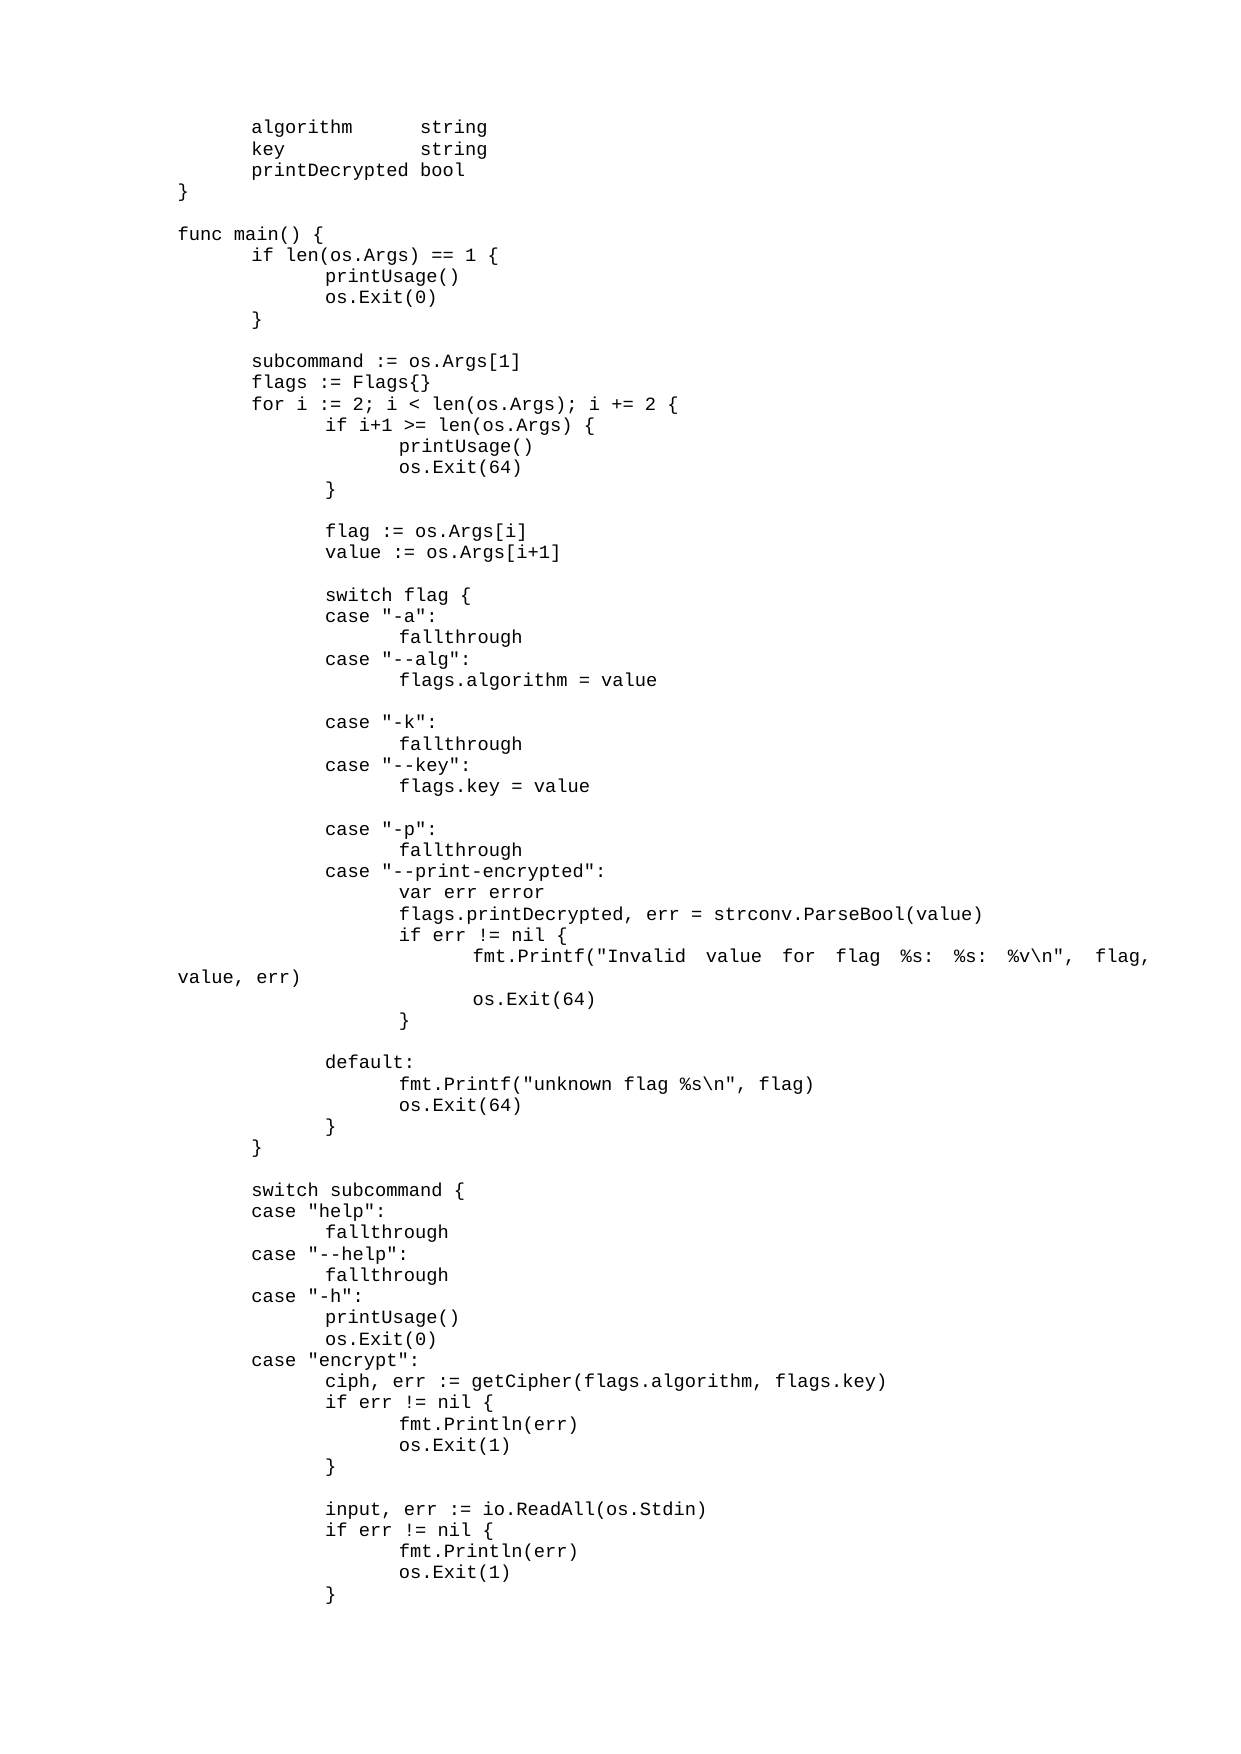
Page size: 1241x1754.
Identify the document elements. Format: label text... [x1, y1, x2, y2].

text default: [177, 1053, 1152, 1074]
text if err != nil { [177, 1521, 1152, 1542]
text fallthrough [177, 841, 1152, 862]
text ciph, err := getCipher(flags.algorithm, flags.key) [177, 1372, 1152, 1393]
text switch subcommand { [177, 1181, 1152, 1202]
text os.Exit(64) [177, 458, 1152, 479]
text subcommand := os.Args[1] [177, 352, 1152, 373]
text value := os.Args[i+1] [177, 543, 1152, 564]
text os.Exit(0) [177, 1329, 1152, 1351]
text fallthrough [177, 628, 1152, 649]
text if len(os.Args) == 1 { [177, 246, 1152, 267]
text fallthrough [177, 1266, 1152, 1287]
text flags.key = value [177, 777, 1152, 798]
text flags := Flags{} [177, 373, 1152, 394]
text printUsage() [177, 1308, 1152, 1329]
text case "--print-encrypted": [177, 862, 1152, 883]
text } [177, 309, 1152, 331]
text os.Exit(64) [177, 1096, 1152, 1117]
text case "-p": [177, 819, 1152, 841]
text os.Exit(1) [177, 1436, 1152, 1457]
text } [177, 1584, 1152, 1606]
text func main() { [177, 224, 1152, 246]
text case "-a": [177, 607, 1152, 628]
text os.Exit(0) [177, 288, 1152, 309]
text flags.algorithm = value [177, 671, 1152, 692]
text for i := 2; i < len(os.Args); i += 2 { [177, 394, 1152, 416]
text fmt.Printf("unknown flag %s\n", flag) [177, 1074, 1152, 1096]
text input, err := io.ReadAll(os.Stdin) [177, 1499, 1152, 1521]
text fmt.Println(err) [177, 1414, 1152, 1436]
text case "help": [177, 1202, 1152, 1223]
text printUsage() [177, 267, 1152, 288]
text fallthrough [177, 1223, 1152, 1244]
text fmt.Println(err) [177, 1542, 1152, 1563]
text flags.printDecrypted, err = strconv.ParseBool(value) [177, 904, 1152, 926]
text if i+1 >= len(os.Args) { [177, 416, 1152, 437]
text key string [177, 139, 1152, 161]
text fallthrough [177, 734, 1152, 756]
text algorithm string [177, 118, 1152, 139]
text case "--key": [177, 756, 1152, 777]
text printUsage() [177, 437, 1152, 458]
text case "--alg": [177, 649, 1152, 671]
text flag := os.Args[i] [177, 522, 1152, 543]
text case "--help": [177, 1244, 1152, 1266]
text if err != nil { [177, 926, 1152, 947]
text if err != nil { [177, 1393, 1152, 1414]
text } [177, 1457, 1152, 1478]
text fmt.Printf("Invalid value for flag %s: %s: %v\n", flag, value, err) [177, 947, 1152, 989]
text } [177, 1117, 1152, 1138]
text var err error [177, 883, 1152, 904]
text } [177, 182, 1152, 203]
text case "encrypt": [177, 1351, 1152, 1372]
text os.Exit(1) [177, 1563, 1152, 1584]
text } [177, 1011, 1152, 1032]
text os.Exit(64) [177, 989, 1152, 1011]
text case "-h": [177, 1287, 1152, 1308]
text } [177, 1138, 1152, 1159]
text } [177, 479, 1152, 501]
text printDecrypted bool [177, 161, 1152, 182]
text switch flag { [177, 586, 1152, 607]
text case "-k": [177, 713, 1152, 734]
